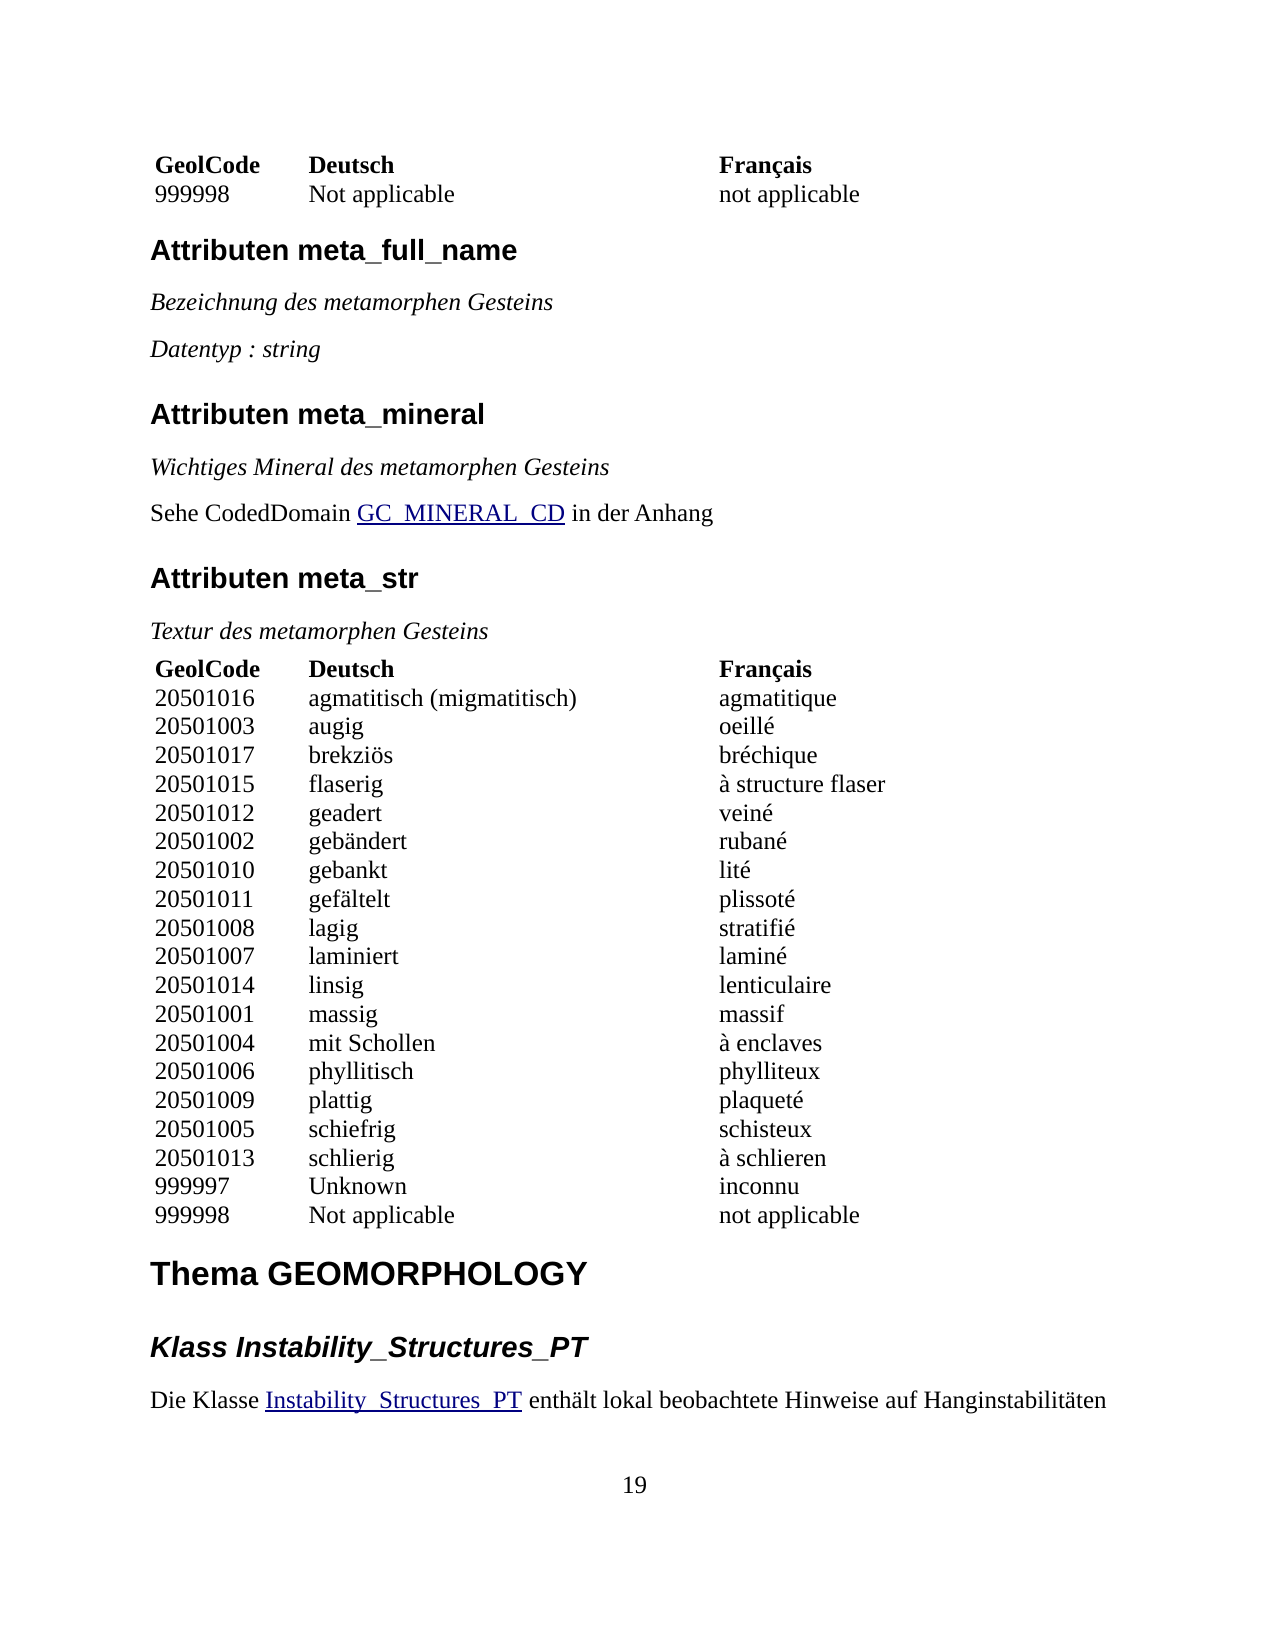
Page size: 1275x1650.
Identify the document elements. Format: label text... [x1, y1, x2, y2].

table_cell Not applicable [304, 1200, 714, 1229]
table_cell schiefrig [304, 1114, 714, 1143]
table_cell 20501008 [150, 913, 304, 941]
table_cell 20501011 [150, 884, 304, 913]
table_cell 20501003 [150, 711, 304, 740]
subtitle Thema GEOMORPHOLOGY [150, 1254, 1125, 1293]
table_cell 20501009 [150, 1085, 304, 1114]
table_cell 20501016 [150, 683, 304, 711]
table_cell massif [714, 999, 1125, 1028]
table_cell massig [304, 999, 714, 1028]
table_cell plaqueté [714, 1085, 1125, 1114]
table_header Français [714, 654, 1125, 683]
table_cell not applicable [714, 179, 1125, 207]
table_cell augig [304, 711, 714, 740]
table_cell gefältelt [304, 884, 714, 913]
table_cell oeillé [714, 711, 1125, 740]
table_cell flaserig [304, 769, 714, 798]
table_cell 999997 [150, 1171, 304, 1200]
table_header GeolCode [150, 150, 304, 179]
table_cell 20501006 [150, 1056, 304, 1085]
table_cell 20501007 [150, 941, 304, 970]
text Wichtiges Mineral des metamorphen Gesteins [150, 452, 1125, 481]
table_cell phyllitisch [304, 1056, 714, 1085]
text Textur des metamorphen Gesteins [150, 616, 1125, 645]
table_cell schlierig [304, 1143, 714, 1171]
table_header GeolCode [150, 654, 304, 683]
table_cell gebankt [304, 855, 714, 884]
table_cell à structure flaser [714, 769, 1125, 798]
subtitle Attributen meta_str [150, 561, 1125, 595]
table_cell 20501004 [150, 1028, 304, 1056]
subtitle Attributen meta_mineral [150, 397, 1125, 430]
table_cell 20501012 [150, 798, 304, 826]
table_header Deutsch [304, 654, 714, 683]
table_cell plissoté [714, 884, 1125, 913]
table_cell 999998 [150, 1200, 304, 1229]
subtitle Attributen meta_full_name [150, 232, 1125, 266]
table_cell lenticulaire [714, 970, 1125, 999]
table_cell bréchique [714, 740, 1125, 769]
table_cell agmatitisch (migmatitisch) [304, 683, 714, 711]
table_cell rubané [714, 826, 1125, 855]
table_cell linsig [304, 970, 714, 999]
table_cell agmatitique [714, 683, 1125, 711]
table_cell 20501002 [150, 826, 304, 855]
table_cell Not applicable [304, 179, 714, 207]
table_cell 999998 [150, 179, 304, 207]
table_cell 20501005 [150, 1114, 304, 1143]
table_cell schisteux [714, 1114, 1125, 1143]
table_header Deutsch [304, 150, 714, 179]
text Sehe CodedDomain GC_MINERAL_CD in der Anhang [150, 498, 1125, 527]
table_cell plattig [304, 1085, 714, 1114]
text Datentyp : string [150, 334, 1125, 363]
table_cell phylliteux [714, 1056, 1125, 1085]
table_cell not applicable [714, 1200, 1125, 1229]
table_cell 20501017 [150, 740, 304, 769]
table_cell à schlieren [714, 1143, 1125, 1171]
table_cell veiné [714, 798, 1125, 826]
table_cell geadert [304, 798, 714, 826]
table_cell lité [714, 855, 1125, 884]
subtitle Klass Instability_Structures_PT [150, 1330, 1125, 1364]
table_cell 20501014 [150, 970, 304, 999]
table_cell laminiert [304, 941, 714, 970]
table_cell brekziös [304, 740, 714, 769]
table_cell lagig [304, 913, 714, 941]
table_cell stratifié [714, 913, 1125, 941]
table_cell inconnu [714, 1171, 1125, 1200]
table_cell mit Schollen [304, 1028, 714, 1056]
table_cell 20501013 [150, 1143, 304, 1171]
table_cell gebändert [304, 826, 714, 855]
table_cell Unknown [304, 1171, 714, 1200]
table_cell 20501001 [150, 999, 304, 1028]
table_cell à enclaves [714, 1028, 1125, 1056]
text Bezeichnung des metamorphen Gesteins [150, 287, 1125, 316]
table_cell 20501015 [150, 769, 304, 798]
table_header Français [714, 150, 1125, 179]
text Die Klasse Instability_Structures_PT enthält lokal beobachtete Hinweise auf Hanginstabilitäten [150, 1385, 1125, 1414]
table_cell laminé [714, 941, 1125, 970]
table_cell 20501010 [150, 855, 304, 884]
